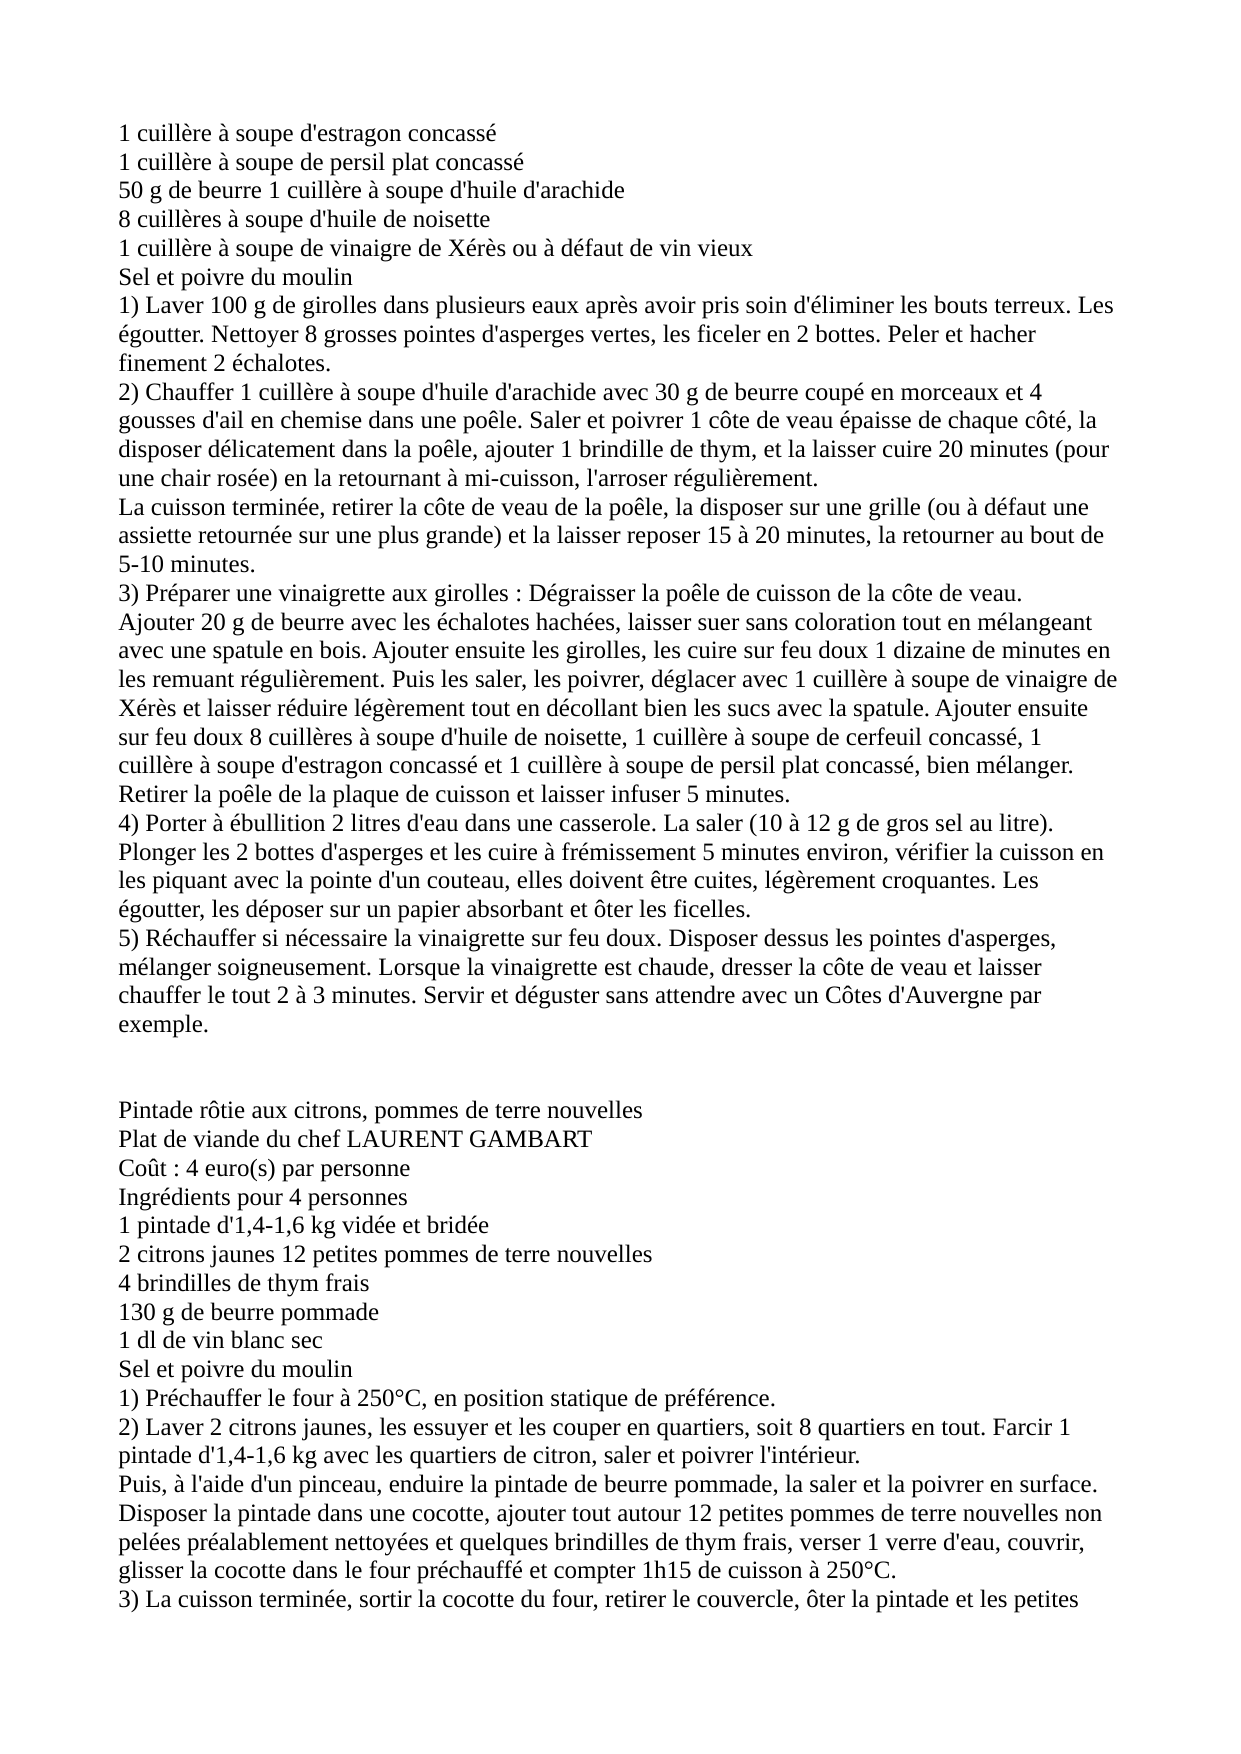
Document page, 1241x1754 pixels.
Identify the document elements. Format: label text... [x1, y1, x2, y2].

text 1 cuillère à soupe de persil plat concassé [118, 147, 1122, 176]
text Ingrédients pour 4 personnes [118, 1182, 1122, 1211]
text 2) Laver 2 citrons jaunes, les essuyer et les couper en quartiers, soit 8 quartiers en tout. Farcir 1 pintade d'1,4-1,6 kg avec les quartiers de citron, saler et poivrer l'intérieur. [118, 1412, 1122, 1469]
text Puis, à l'aide d'un pinceau, enduire la pintade de beurre pommade, la saler et la poivrer en surface. Disposer la pintade dans une cocotte, ajouter tout autour 12 petites pommes de terre nouvelles non pelées préalablement nettoyées et quelques brindilles de thym frais, verser 1 verre d'eau, couvrir, glisser la cocotte dans le four préchauffé et compter 1h15 de cuisson à 250°C. [118, 1469, 1122, 1584]
text 3) La cuisson terminée, sortir la cocotte du four, retirer le couvercle, ôter la pintade et les petites [118, 1584, 1122, 1613]
text 4) Porter à ébullition 2 litres d'eau dans une casserole. La saler (10 à 12 g de gros sel au litre). Plonger les 2 bottes d'asperges et les cuire à frémissement 5 minutes environ, vérifier la cuisson en les piquant avec la pointe d'un couteau, elles doivent être cuites, légèrement croquantes. Les égoutter, les déposer sur un papier absorbant et ôter les ficelles. [118, 808, 1122, 923]
text Ajouter 20 g de beurre avec les échalotes hachées, laisser suer sans coloration tout en mélangeant avec une spatule en bois. Ajouter ensuite les girolles, les cuire sur feu doux 1 dizaine de minutes en les remuant régulièrement. Puis les saler, les poivrer, déglacer avec 1 cuillère à soupe de vinaigre de Xérès et laisser réduire légèrement tout en décollant bien les sucs avec la spatule. Ajouter ensuite sur feu doux 8 cuillères à soupe d'huile de noisette, 1 cuillère à soupe de cerfeuil concassé, 1 cuillère à soupe d'estragon concassé et 1 cuillère à soupe de persil plat concassé, bien mélanger. Retirer la poêle de la plaque de cuisson et laisser infuser 5 minutes. [118, 607, 1122, 808]
text 1 cuillère à soupe d'estragon concassé [118, 118, 1122, 147]
text 1) Laver 100 g de girolles dans plusieurs eaux après avoir pris soin d'éliminer les bouts terreux. Les égoutter. Nettoyer 8 grosses pointes d'asperges vertes, les ficeler en 2 bottes. Peler et hacher finement 2 échalotes. [118, 291, 1122, 377]
text 1 pintade d'1,4-1,6 kg vidée et bridée [118, 1211, 1122, 1239]
text 4 brindilles de thym frais [118, 1268, 1122, 1297]
text 50 g de beurre 1 cuillère à soupe d'huile d'arachide [118, 176, 1122, 204]
text 3) Préparer une vinaigrette aux girolles : Dégraisser la poêle de cuisson de la côte de veau. [118, 578, 1122, 607]
text Sel et poivre du moulin [118, 1354, 1122, 1383]
text 1) Préchauffer le four à 250°C, en position statique de préférence. [118, 1383, 1122, 1412]
text 2) Chauffer 1 cuillère à soupe d'huile d'arachide avec 30 g de beurre coupé en morceaux et 4 gousses d'ail en chemise dans une poêle. Saler et poivrer 1 côte de veau épaisse de chaque côté, la disposer délicatement dans la poêle, ajouter 1 brindille de thym, et la laisser cuire 20 minutes (pour une chair rosée) en la retournant à mi-cuisson, l'arroser régulièrement. [118, 377, 1122, 492]
text Pintade rôtie aux citrons, pommes de terre nouvelles [118, 1096, 1122, 1124]
text 2 citrons jaunes 12 petites pommes de terre nouvelles [118, 1239, 1122, 1268]
text 130 g de beurre pommade [118, 1297, 1122, 1326]
text 1 cuillère à soupe de vinaigre de Xérès ou à défaut de vin vieux [118, 233, 1122, 262]
text La cuisson terminée, retirer la côte de veau de la poêle, la disposer sur une grille (ou à défaut une assiette retournée sur une plus grande) et la laisser reposer 15 à 20 minutes, la retourner au bout de 5-10 minutes. [118, 492, 1122, 578]
text Coût : 4 euro(s) par personne [118, 1153, 1122, 1182]
text 1 dl de vin blanc sec [118, 1326, 1122, 1354]
text Plat de viande du chef LAURENT GAMBART [118, 1124, 1122, 1153]
text 8 cuillères à soupe d'huile de noisette [118, 204, 1122, 233]
text Sel et poivre du moulin [118, 262, 1122, 291]
text 5) Réchauffer si nécessaire la vinaigrette sur feu doux. Disposer dessus les pointes d'asperges, mélanger soigneusement. Lorsque la vinaigrette est chaude, dresser la côte de veau et laisser chauffer le tout 2 à 3 minutes. Servir et déguster sans attendre avec un Côtes d'Auvergne par exemple. [118, 923, 1122, 1038]
